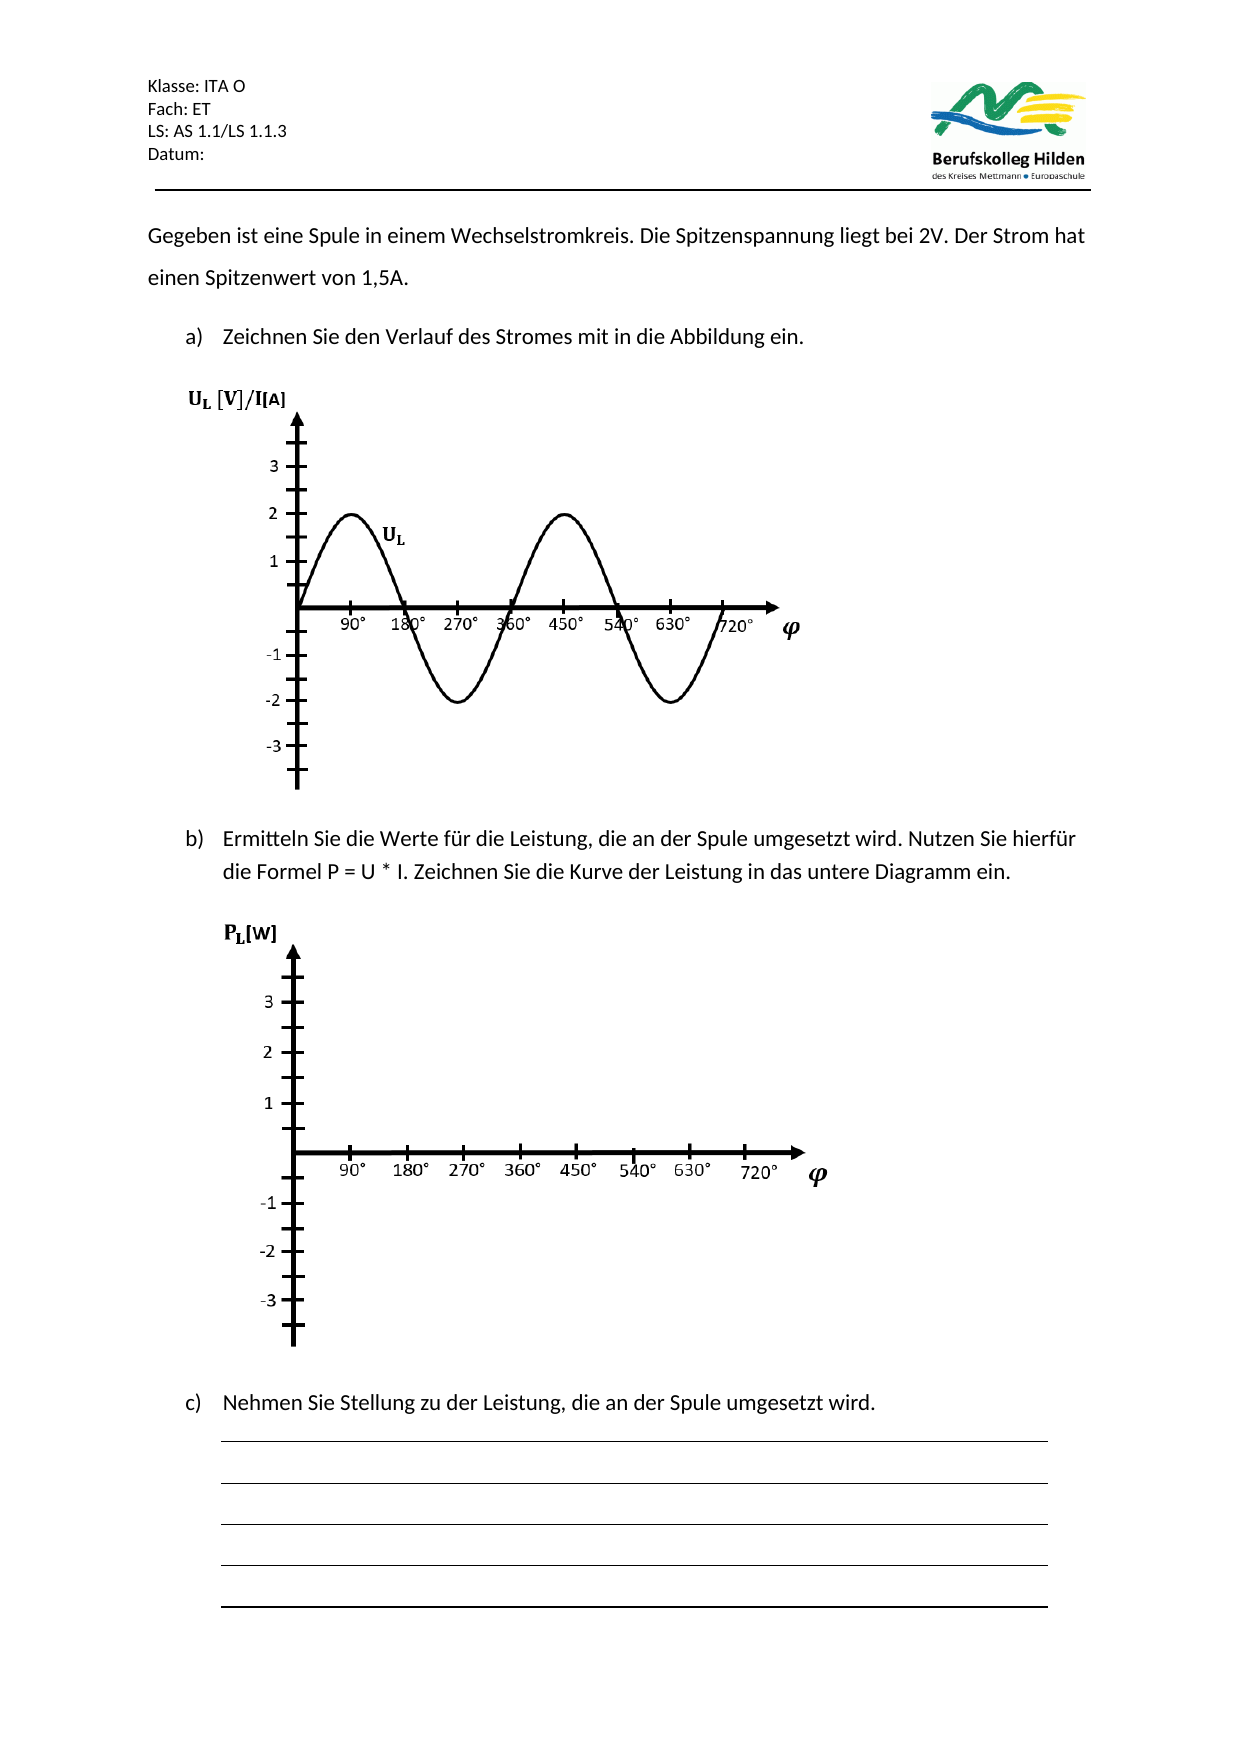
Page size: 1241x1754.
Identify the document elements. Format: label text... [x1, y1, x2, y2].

picture [948, 74, 1093, 187]
picture [185, 909, 843, 1358]
table_cell [221, 1484, 1048, 1524]
picture [178, 375, 822, 794]
text Gegeben ist eine Spule in einem Wechselstromkreis. Die Spitzenspannung liegt bei 2V. Der Strom hat einen Spitzenwert von 1,5A. [148, 221, 1093, 291]
table_header [221, 1442, 1048, 1482]
table_cell [221, 1525, 1048, 1565]
table_cell [221, 1566, 1048, 1606]
list Ermitteln Sie die Werte für die Leistung, die an der Spule umgesetzt wird. Nutzen Sie hierfür die Formel P = U * I. Zeichnen Sie die Kurve der Leistung in das untere Diagramm ein. [185, 824, 1093, 885]
list Zeichnen Sie den Verlauf des Stromes mit in die Abbildung ein. [185, 322, 1093, 350]
list Nehmen Sie Stellung zu der Leistung, die an der Spule umgesetzt wird. [185, 1388, 1093, 1416]
